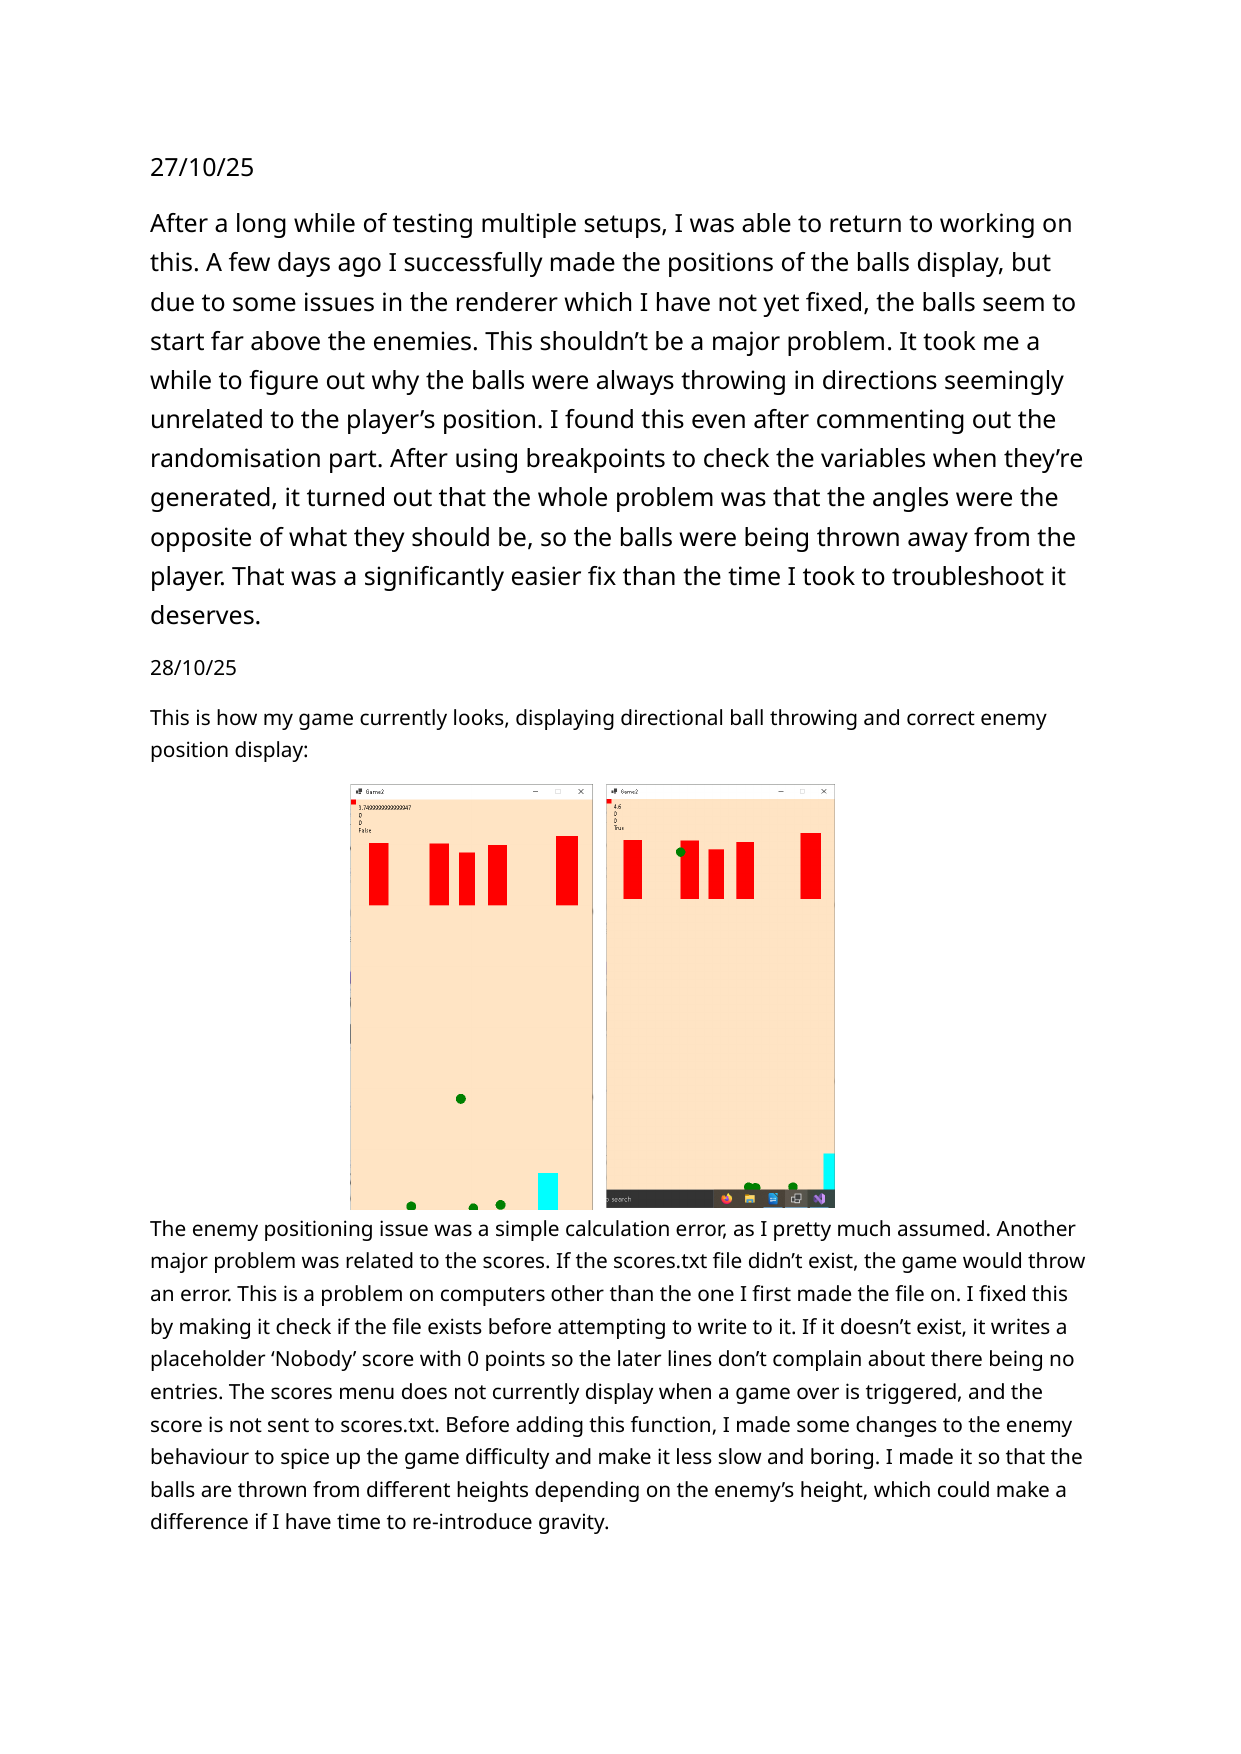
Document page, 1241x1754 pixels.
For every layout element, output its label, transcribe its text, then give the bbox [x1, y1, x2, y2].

text The enemy positioning issue was a simple calculation error, as I pretty much assumed. Another major problem was related to the scores. If the scores.txt file didn’t exist, the game would throw an error. This is a problem on computers other than the one I first made the file on. I fixed this by making it check if the file exists before attempting to write to it. If it doesn’t exist, it writes a placeholder ‘Nobody’ score with 0 points so the later lines don’t complain about there being no entries. The scores menu does not currently display when a game over is triggered, and the score is not sent to scores.txt. Before adding this function, I made some changes to the enemy behaviour to spice up the game difficulty and make it less slow and boring. I made it so that the balls are thrown from different heights depending on the enemy’s height, which could make a difference if I have time to re-introduce gravity. [150, 784, 1090, 1536]
text 27/10/25 [150, 150, 1090, 184]
text After a long while of testing multiple setups, I was able to return to working on this. A few days ago I successfully made the positions of the balls display, but due to some issues in the renderer which I have not yet fixed, the balls seem to start far above the enemies. This shouldn’t be a major problem. It took me a while to figure out why the balls were always throwing in directions seemingly unrelated to the player’s position. I found this even after commenting out the randomisation part. After using breakpoints to check the variables when they’re generated, it turned out that the whole problem was that the angles were the opposite of what they should be, so the balls were being thrown away from the player. That was a significantly easier fix than the time I took to troubleshoot it deserves. [150, 206, 1090, 632]
text 28/10/25 [150, 653, 1090, 682]
text This is how my game currently looks, displaying directional ball throwing and correct enemy position display: [150, 703, 1090, 764]
